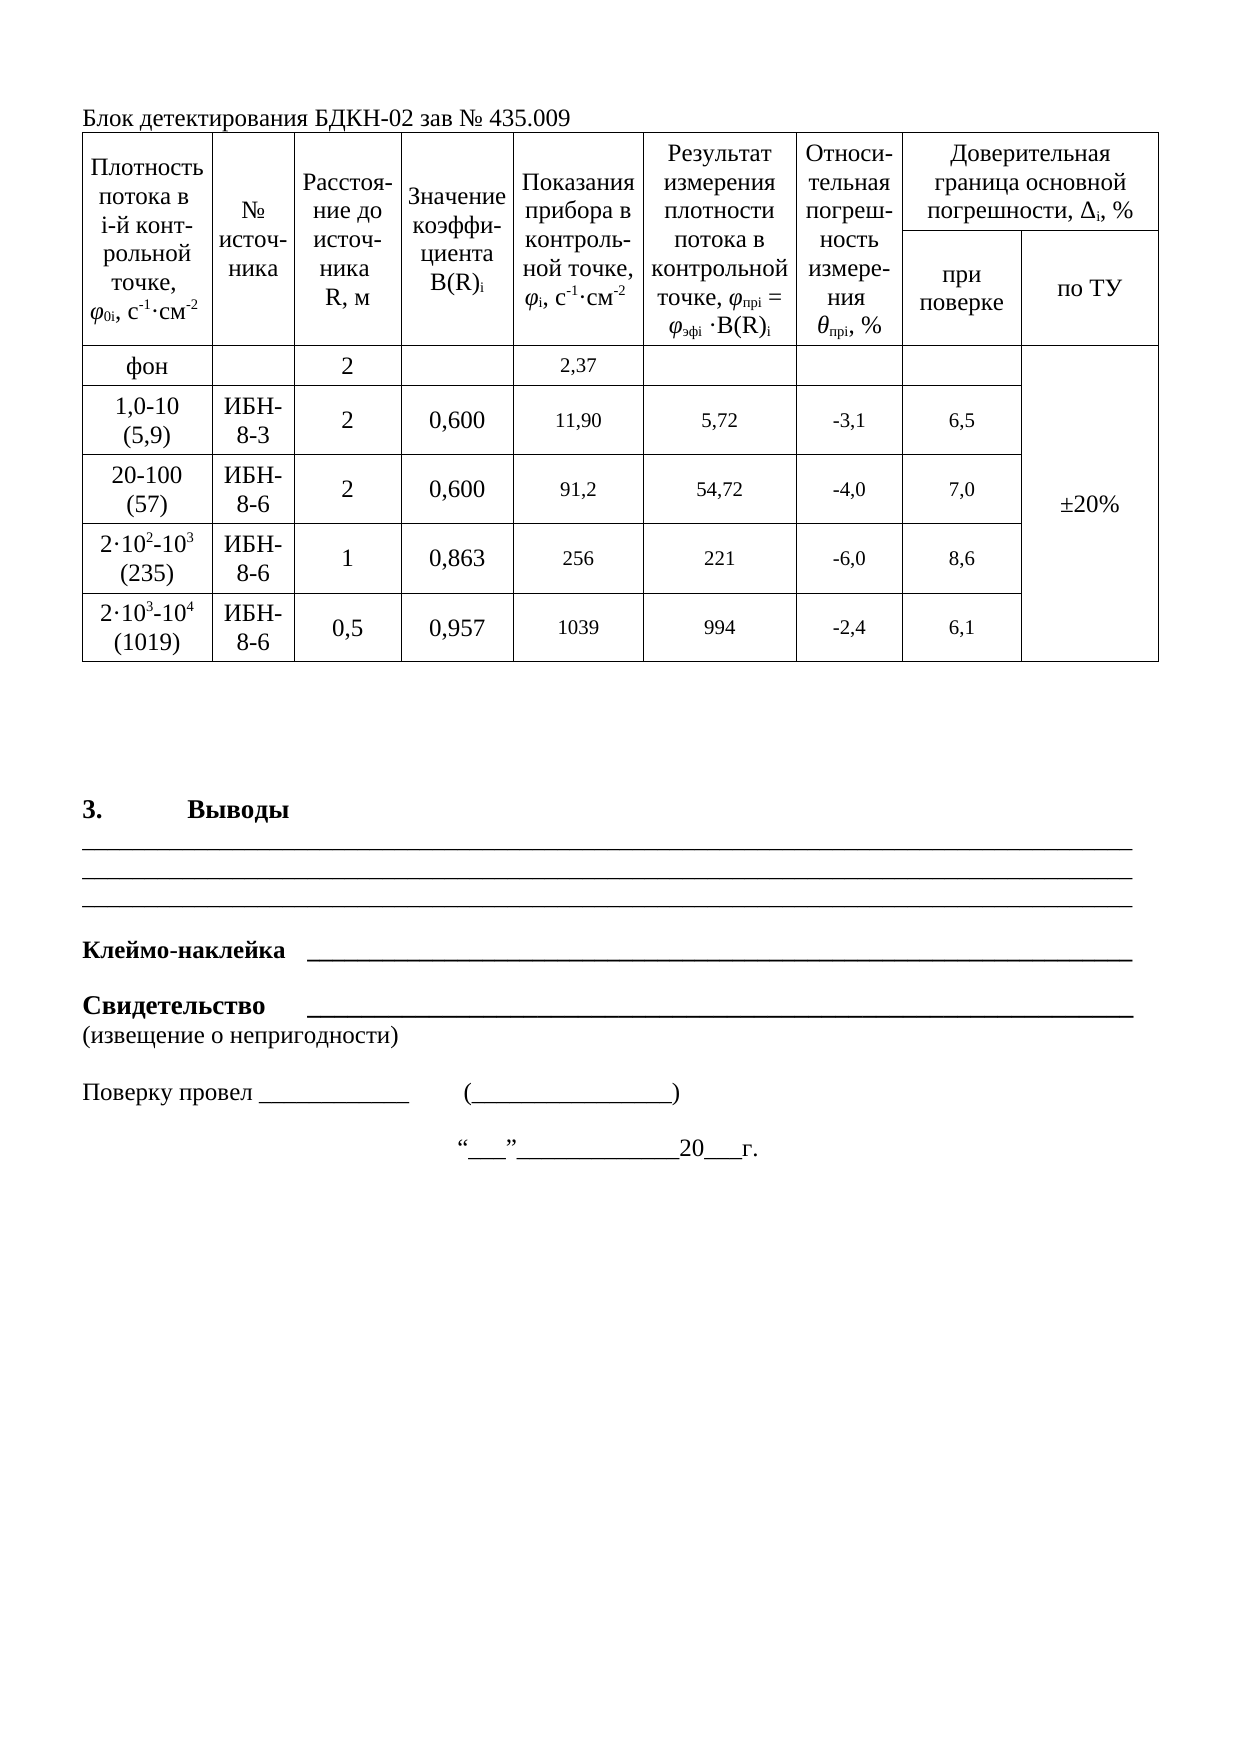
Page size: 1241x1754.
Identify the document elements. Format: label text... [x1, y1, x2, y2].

table_header Показания прибора в контроль-ной точке, φi, с-1·см-2 [514, 133, 643, 345]
table_cell 0,5 [295, 594, 401, 661]
table_cell [402, 346, 513, 385]
table_cell 2,37 [514, 346, 643, 385]
subtitle 3. Выводы [82, 793, 1158, 824]
table_header Расстоя-ние до источ-ника R, м [295, 133, 401, 345]
table_cell 2 [295, 386, 401, 454]
table_cell -6,0 [797, 524, 902, 592]
table_cell 2 [295, 346, 401, 385]
subtitle Свидетельство _____________________________________________________________ [82, 989, 1158, 1020]
table_cell [644, 346, 796, 385]
table_cell -3,1 [797, 386, 902, 454]
table_cell 11,90 [514, 386, 643, 454]
text Поверку провел ____________ (________________) [82, 1077, 1158, 1106]
table_cell по ТУ [1022, 231, 1158, 345]
table_cell ±20% [1022, 346, 1158, 661]
table_header Плотность потока в i-й конт-рольной точке, φ0i, с-1·см-2 [83, 133, 212, 345]
table_cell -4,0 [797, 455, 902, 523]
table_cell 2·103-104 (1019) [83, 594, 212, 661]
table_cell 1,0-10 (5,9) [83, 386, 212, 454]
table_header № источ-ника [213, 133, 294, 345]
table_cell при поверке [903, 231, 1021, 345]
table_cell 0,863 [402, 524, 513, 592]
table_header Значение коэффи-циента B(R)i [402, 133, 513, 345]
table_cell 1 [295, 524, 401, 592]
subtitle Клеймо-наклейка __________________________________________________________________ [82, 935, 1158, 964]
table_cell 6,5 [903, 386, 1021, 454]
table_cell ИБН-8-6 [213, 594, 294, 661]
table_cell фон [83, 346, 212, 385]
table_cell 2 [295, 455, 401, 523]
table_cell 2·102-103 (235) [83, 524, 212, 592]
table_header Доверительная граница основной погрешности, Δi, % [903, 133, 1158, 230]
text “___”_____________20___г. [82, 1133, 1158, 1162]
table_cell 54,72 [644, 455, 796, 523]
text ____________________________________________________________________________________ [82, 824, 1158, 853]
table_cell 1039 [514, 594, 643, 661]
table_cell [797, 346, 902, 385]
text (извещение о непригодности) [82, 1020, 1158, 1049]
table_cell 0,957 [402, 594, 513, 661]
table_cell 5,72 [644, 386, 796, 454]
table_cell ИБН-8-6 [213, 524, 294, 592]
table_cell 6,1 [903, 594, 1021, 661]
table_cell 0,600 [402, 386, 513, 454]
table_cell ИБН-8-3 [213, 386, 294, 454]
table_cell 91,2 [514, 455, 643, 523]
table_cell 994 [644, 594, 796, 661]
table_cell ИБН-8-6 [213, 455, 294, 523]
table_cell 20-100 (57) [83, 455, 212, 523]
table_cell -2,4 [797, 594, 902, 661]
table_cell 7,0 [903, 455, 1021, 523]
table_cell 8,6 [903, 524, 1021, 592]
table_cell 0,600 [402, 455, 513, 523]
table_cell 221 [644, 524, 796, 592]
table_cell [903, 346, 1021, 385]
table_header Результат измерения плотности потока в контрольной точке, φпрi = φэфi ·B(R)i [644, 133, 796, 345]
table_cell 256 [514, 524, 643, 592]
text Блок детектирования БДКН-02 зав № 435.009 [82, 103, 1158, 132]
text ____________________________________________________________________________________ [82, 881, 1158, 910]
table_cell [213, 346, 294, 385]
text ____________________________________________________________________________________ [82, 853, 1158, 881]
table_header Относи-тельная погреш-ность измере-ния θпрi, % [797, 133, 902, 345]
